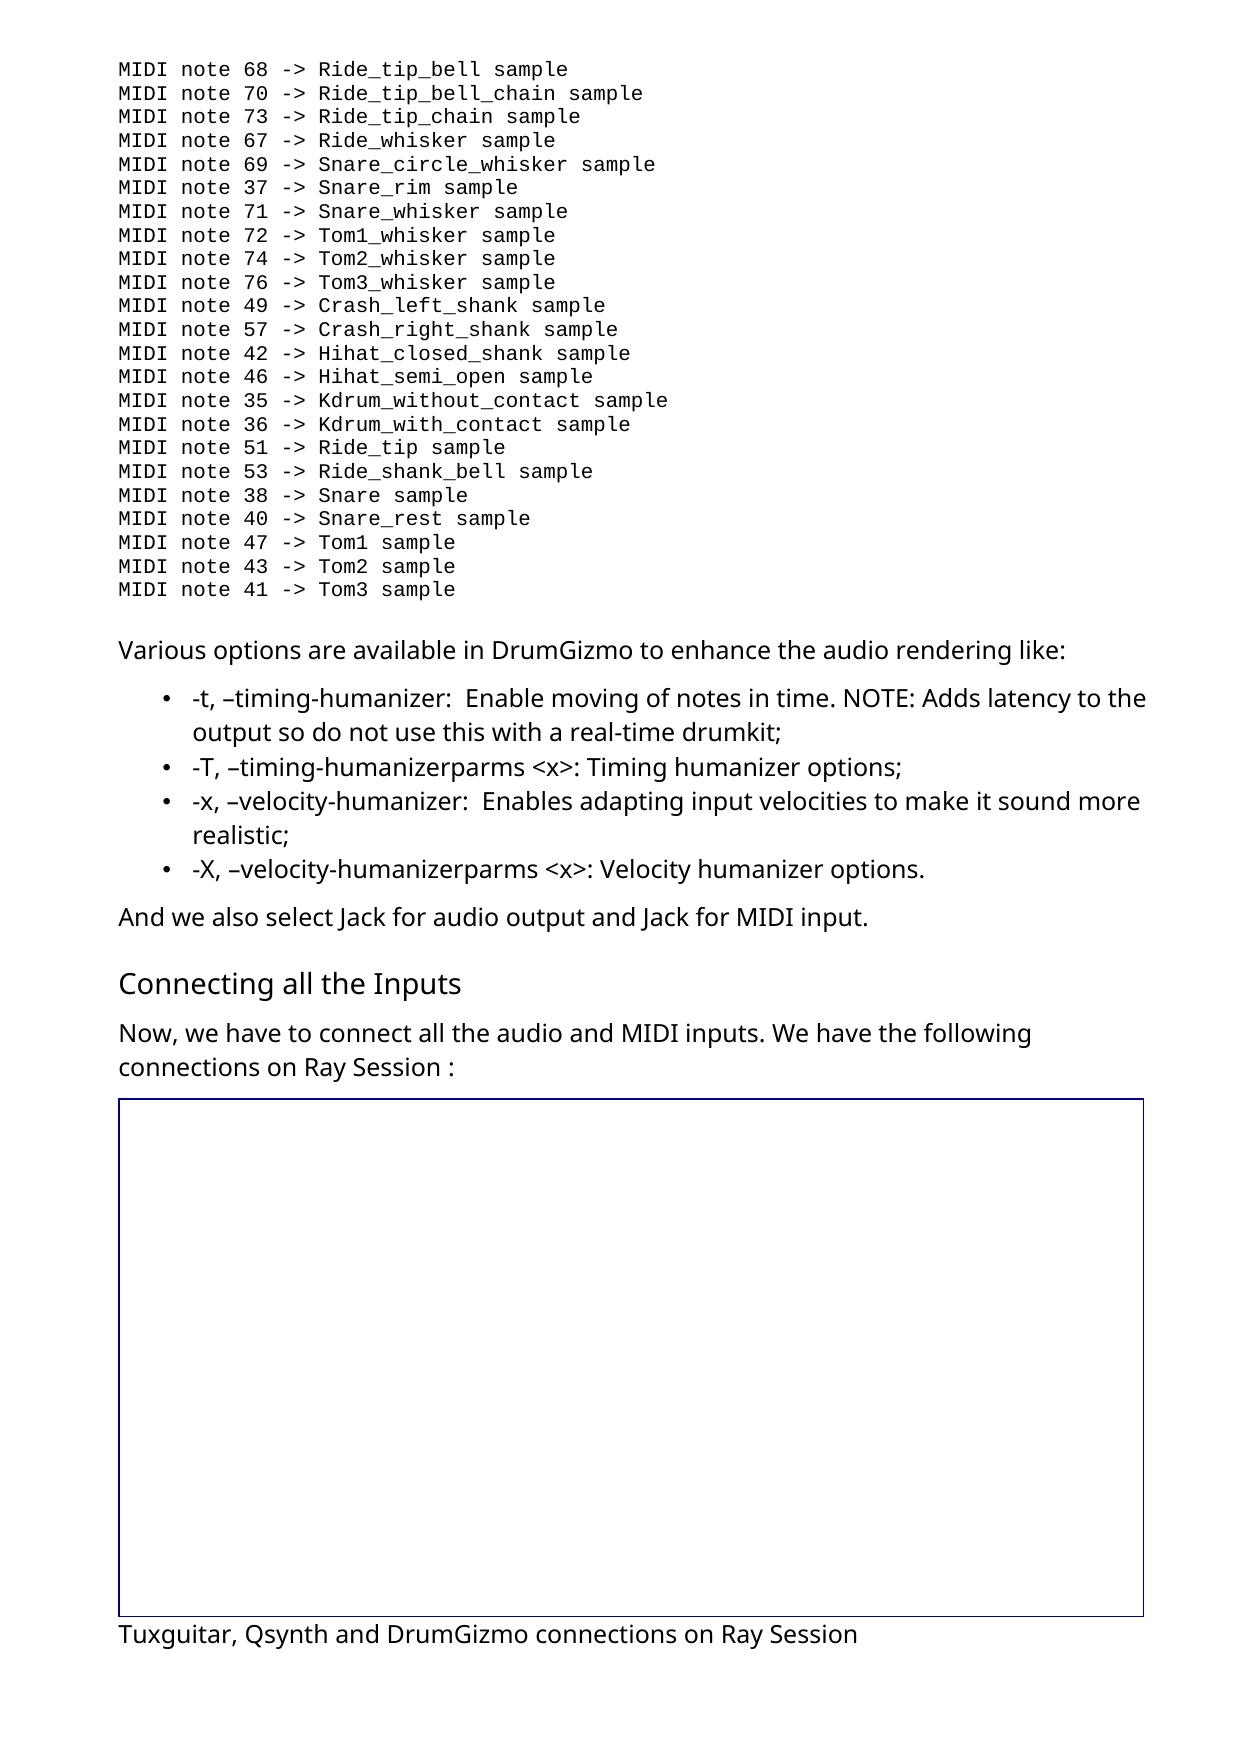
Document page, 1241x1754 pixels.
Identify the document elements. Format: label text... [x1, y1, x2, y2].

text MIDI note 73 -> Ride_tip_chain sample [118, 106, 1181, 130]
subtitle Connecting all the Inputs [118, 963, 1181, 1003]
text MIDI note 43 -> Tom2 sample [118, 556, 1181, 579]
text MIDI note 74 -> Tom2_whisker sample [118, 248, 1181, 272]
text MIDI note 42 -> Hihat_closed_shank sample [118, 343, 1181, 366]
text MIDI note 38 -> Snare sample [118, 485, 1181, 508]
text MIDI note 36 -> Kdrum_with_contact sample [118, 414, 1181, 437]
text MIDI note 72 -> Tom1_whisker sample [118, 224, 1181, 248]
text MIDI note 76 -> Tom3_whisker sample [118, 272, 1181, 296]
text MIDI note 49 -> Crash_left_shank sample [118, 296, 1181, 319]
text MIDI note 70 -> Ride_tip_bell_chain sample [118, 83, 1181, 106]
text MIDI note 68 -> Ride_tip_bell sample [118, 59, 1181, 83]
text MIDI note 67 -> Ride_whisker sample [118, 130, 1181, 154]
text Tuxguitar, Qsynth and DrumGizmo connections on Ray Session [118, 1098, 1181, 1651]
text MIDI note 41 -> Tom3 sample [118, 579, 1181, 603]
text MIDI note 57 -> Crash_right_shank sample [118, 319, 1181, 343]
text MIDI note 47 -> Tom1 sample [118, 532, 1181, 556]
list -x, –velocity-humanizer: Enables adapting input velocities to make it sound more realistic; [162, 783, 1181, 851]
text Various options are available in DrumGizmo to enhance the audio rendering like: [118, 632, 1181, 666]
text MIDI note 53 -> Ride_shank_bell sample [118, 461, 1181, 485]
text MIDI note 35 -> Kdrum_without_contact sample [118, 390, 1181, 414]
text And we also select Jack for audio output and Jack for MIDI input. [118, 900, 1181, 934]
text MIDI note 40 -> Snare_rest sample [118, 508, 1181, 532]
list -t, –timing-humanizer: Enable moving of notes in time. NOTE: Adds latency to the output so do not use this with a real-time drumkit; [162, 681, 1181, 749]
list -T, –timing-humanizerparms <x>: Timing humanizer options; [162, 749, 1181, 783]
text MIDI note 46 -> Hihat_semi_open sample [118, 366, 1181, 390]
text MIDI note 37 -> Snare_rim sample [118, 177, 1181, 201]
text MIDI note 71 -> Snare_whisker sample [118, 201, 1181, 224]
text Now, we have to connect all the audio and MIDI inputs. We have the following connections on Ray Session : [118, 1015, 1181, 1083]
text MIDI note 69 -> Snare_circle_whisker sample [118, 154, 1181, 177]
list -X, –velocity-humanizerparms <x>: Velocity humanizer options. [162, 851, 1181, 885]
text MIDI note 51 -> Ride_tip sample [118, 437, 1181, 461]
